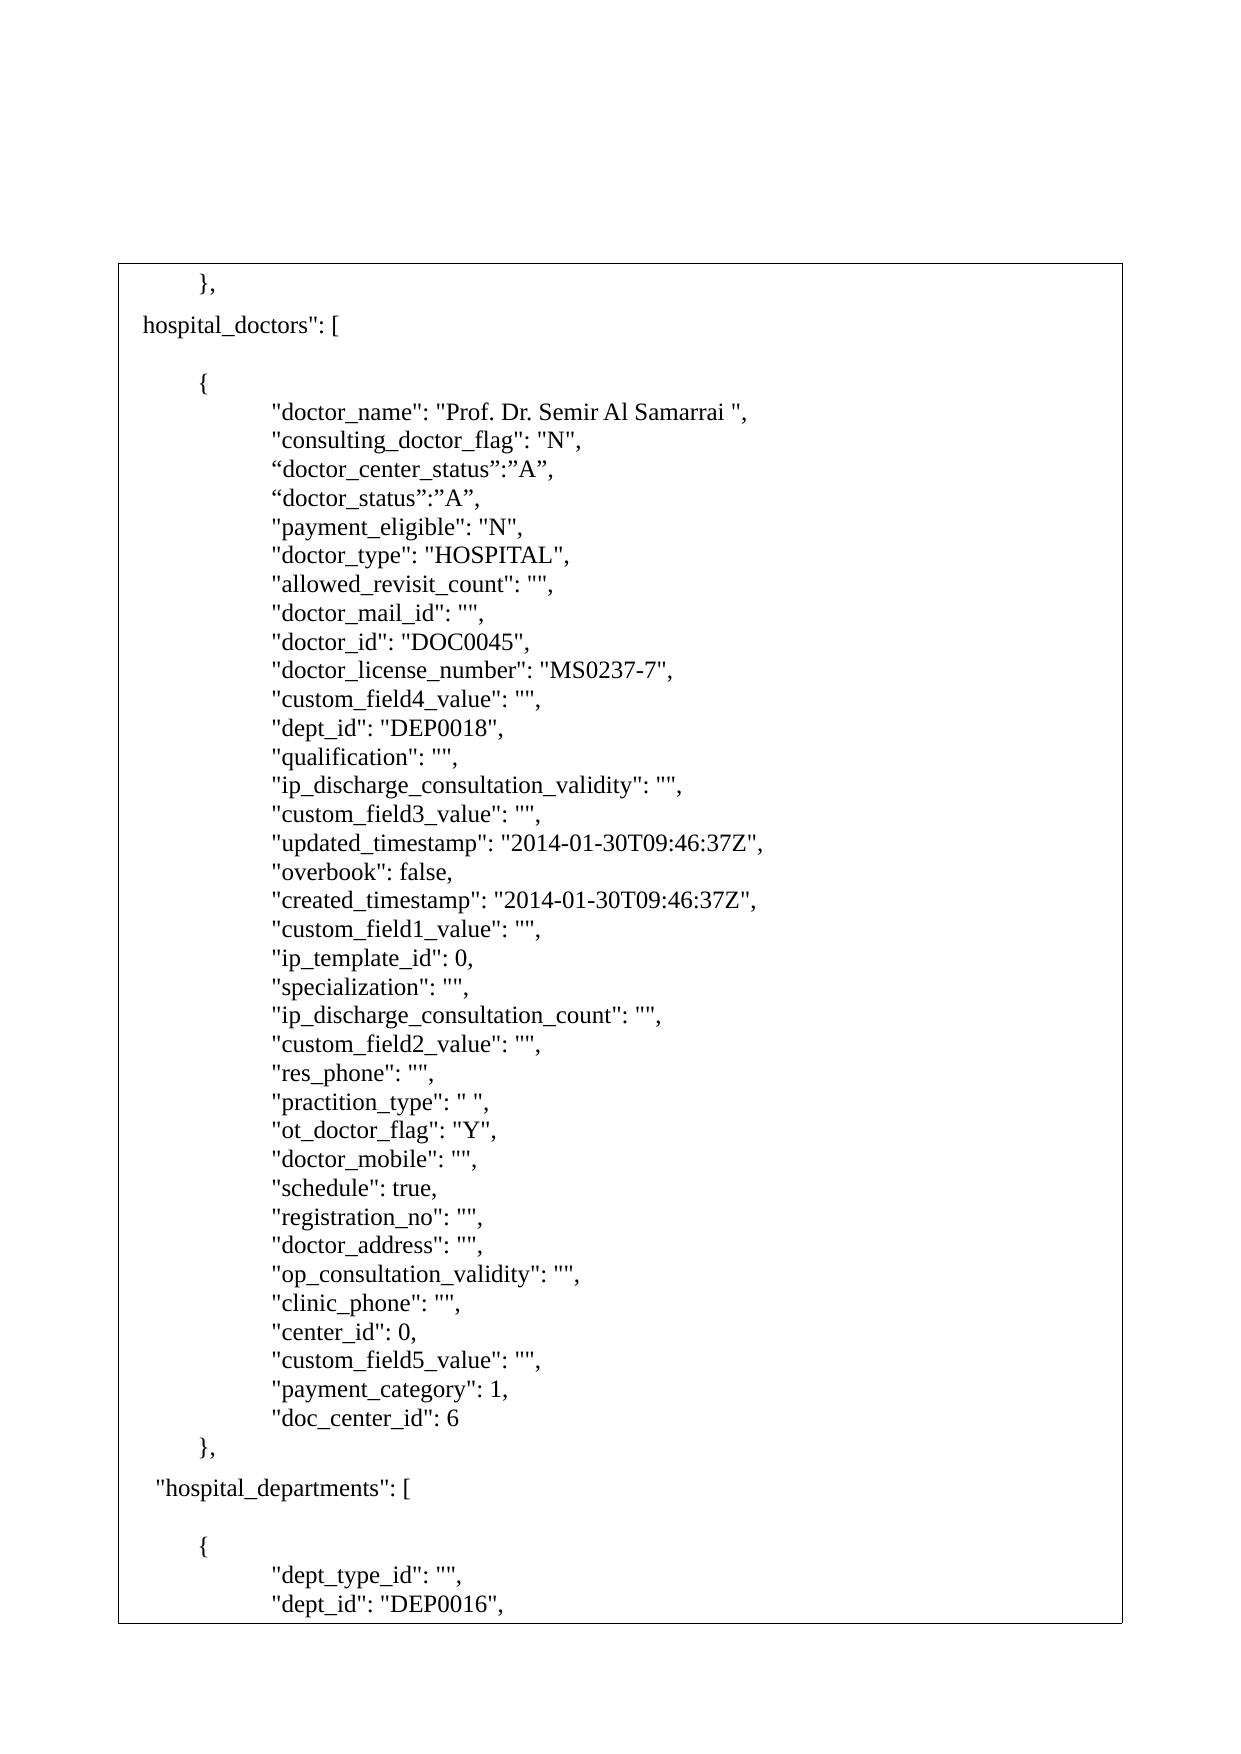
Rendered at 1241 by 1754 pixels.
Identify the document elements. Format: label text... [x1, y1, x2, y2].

table_cell }, hospital_doctors": [ { "doctor_name": "Prof. Dr. Semir Al Samarrai ", "consulting_doctor_flag": "N", “doctor_center_status”:”A”, “doctor_status”:”A”, "payment_eligible": "N", "doctor_type": "HOSPITAL", "allowed_revisit_count": "", "doctor_mail_id": "", "doctor_id": "DOC0045", "doctor_license_number": "MS0237-7", "custom_field4_value": "", "dept_id": "DEP0018", "qualification": "", "ip_discharge_consultation_validity": "", "custom_field3_value": "", "updated_timestamp": "2014-01-30T09:46:37Z", "overbook": false, "created_timestamp": "2014-01-30T09:46:37Z", "custom_field1_value": "", "ip_template_id": 0, "specialization": "", "ip_discharge_consultation_count": "", "custom_field2_value": "", "res_phone": "", "practition_type": " ", "ot_doctor_flag": "Y", "doctor_mobile": "", "schedule": true, "registration_no": "", "doctor_address": "", "op_consultation_validity": "", "clinic_phone": "", "center_id": 0, "custom_field5_value": "", "payment_category": 1, "doc_center_id": 6 }, "hospital_departments": [ { "dept_type_id": "", "dept_id": "DEP0016", [119, 264, 1122, 1623]
